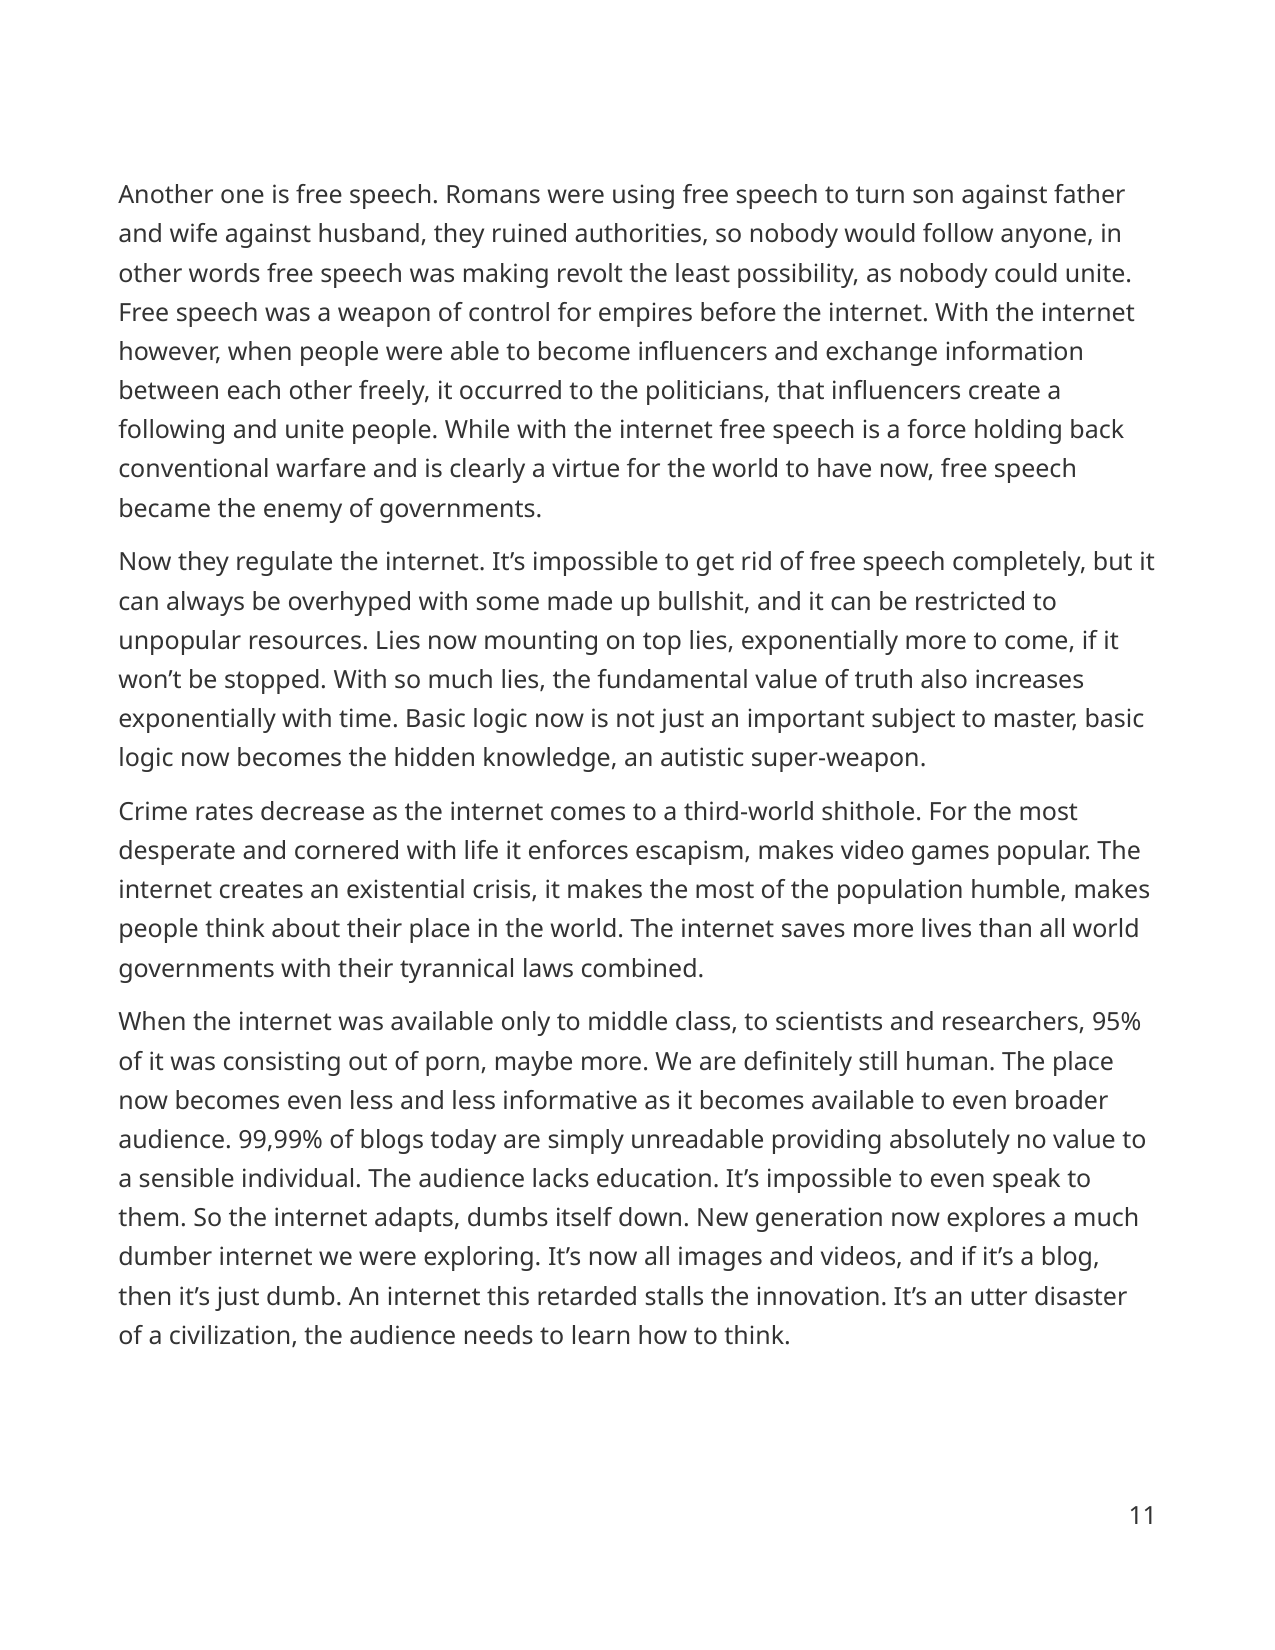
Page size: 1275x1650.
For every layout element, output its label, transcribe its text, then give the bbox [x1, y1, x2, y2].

text Crime rates decrease as the internet comes to a third-world shithole. For the most desperate and cornered with life it enforces escapism, makes video games popular. The internet creates an existential crisis, it makes the most of the population humble, makes people think about their place in the world. The internet saves more lives than all world governments with their tyrannical laws combined. [118, 793, 1157, 984]
text Another one is free speech. Romans were using free speech to turn son against father and wife against husband, they ruined authorities, so nobody would follow anyone, in other words free speech was making revolt the least possibility, as nobody could unite. Free speech was a weapon of control for empires before the internet. With the internet however, when people were able to become influencers and exchange information between each other freely, it occurred to the politicians, that influencers create a following and unite people. While with the internet free speech is a force holding back conventional warfare and is clearly a virtue for the world to have now, free speech became the enemy of governments. [118, 177, 1157, 524]
text Now they regulate the internet. It’s impossible to get rid of free speech completely, but it can always be overhyped with some made up bullshit, and it can be restricted to unpopular resources. Lies now mounting on top lies, exponentially more to come, if it won’t be stopped. With so much lies, the fundamental value of truth also increases exponentially with time. Basic logic now is not just an important subject to master, basic logic now becomes the hidden knowledge, an autistic super-weapon. [118, 544, 1157, 774]
text When the internet was available only to middle class, to scientists and researchers, 95% of it was consisting out of porn, maybe more. We are definitely still human. The place now becomes even less and less informative as it becomes available to even broader audience. 99,99% of blogs today are simply unreadable providing absolutely no value to a sensible individual. The audience lacks education. It’s impossible to even speak to them. So the internet adapts, dumbs itself down. New generation now explores a much dumber internet we were exploring. It’s now all images and videos, and if it’s a blog, then it’s just dumb. An internet this retarded stalls the innovation. It’s an utter disaster of a civilization, the audience needs to learn how to think. [118, 1004, 1157, 1351]
